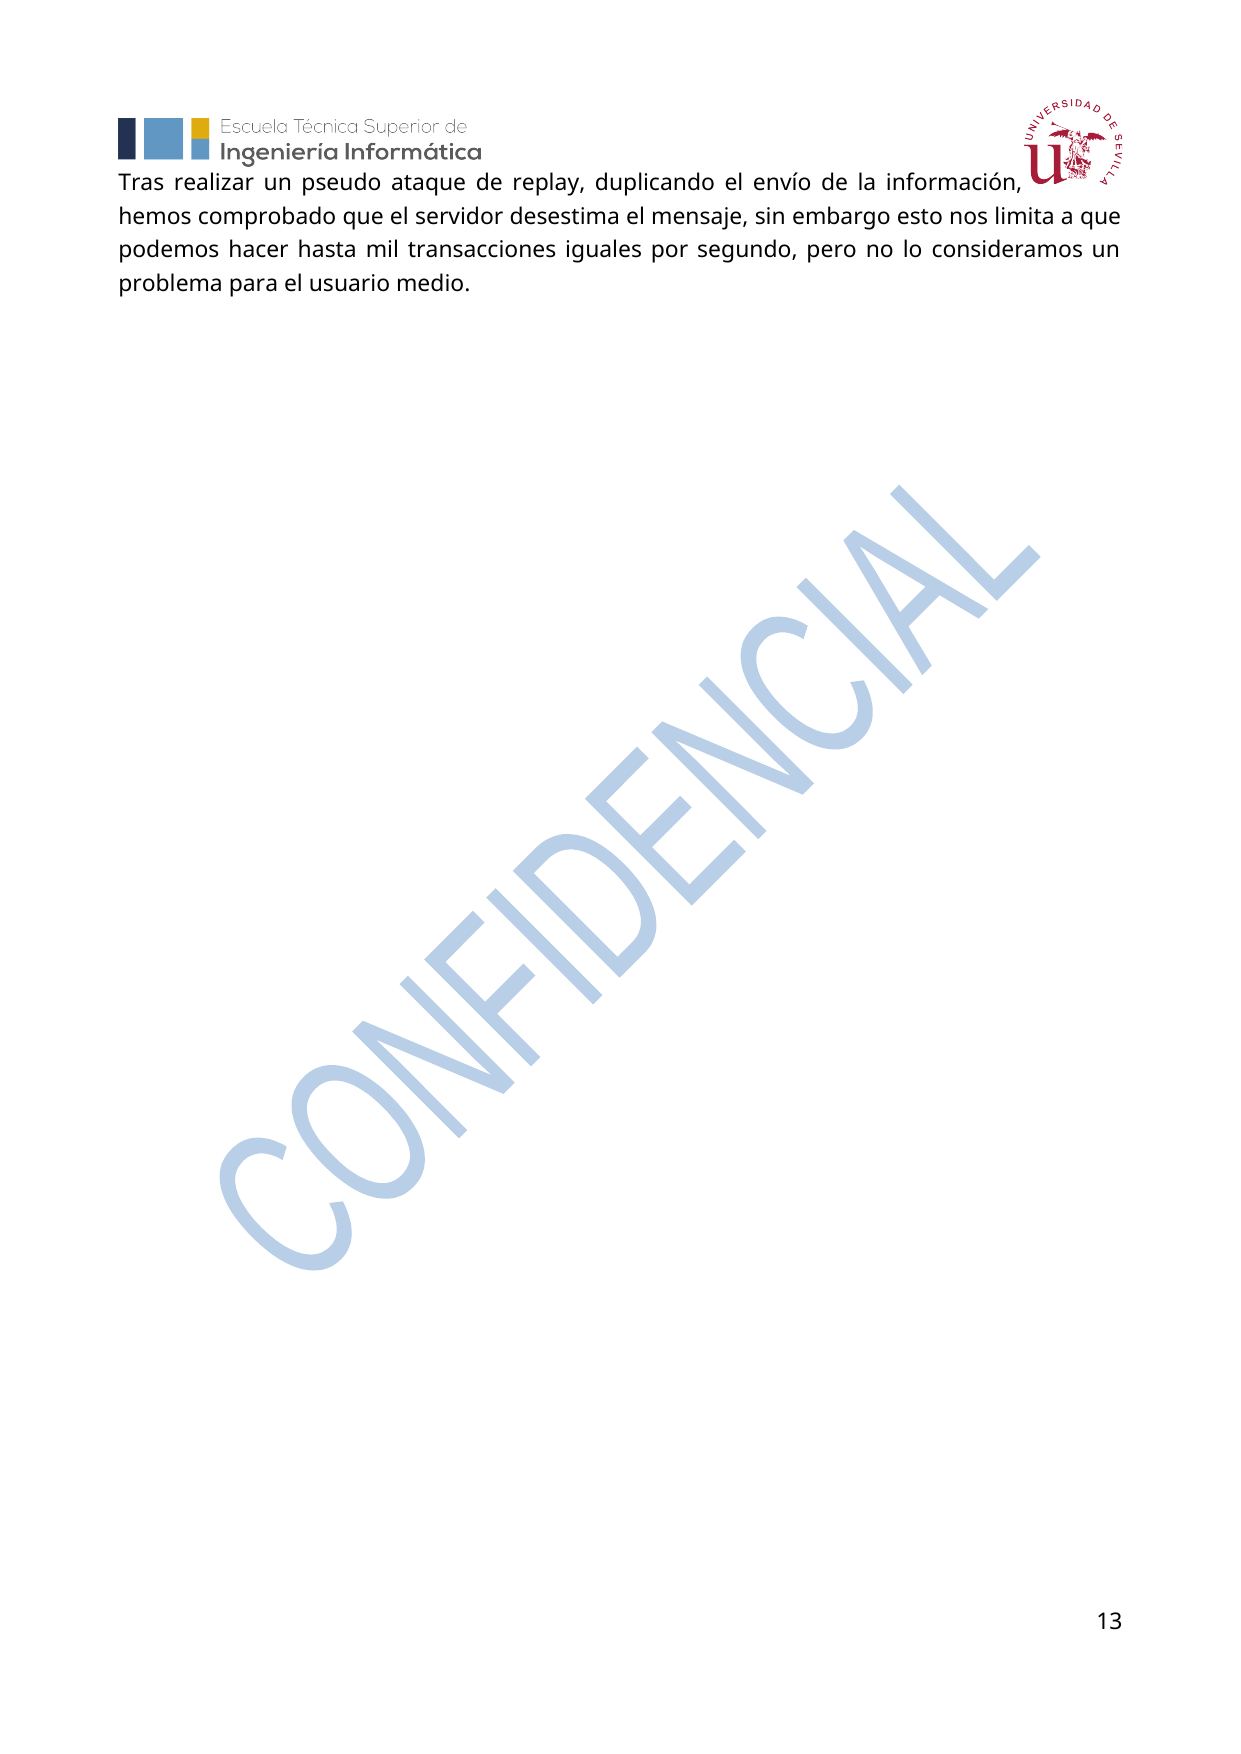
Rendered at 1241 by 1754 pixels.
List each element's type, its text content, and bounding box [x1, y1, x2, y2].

picture [118, 118, 481, 167]
text Tras realizar un pseudo ataque de replay, duplicando el envío de la información, hemos comprobado que el servidor desestima el mensaje, sin embargo esto nos limita a que podemos hacer hasta mil transacciones iguales por segundo, pero no lo consideramos un problema para el usuario medio. [118, 166, 1122, 298]
picture [1024, 99, 1123, 185]
